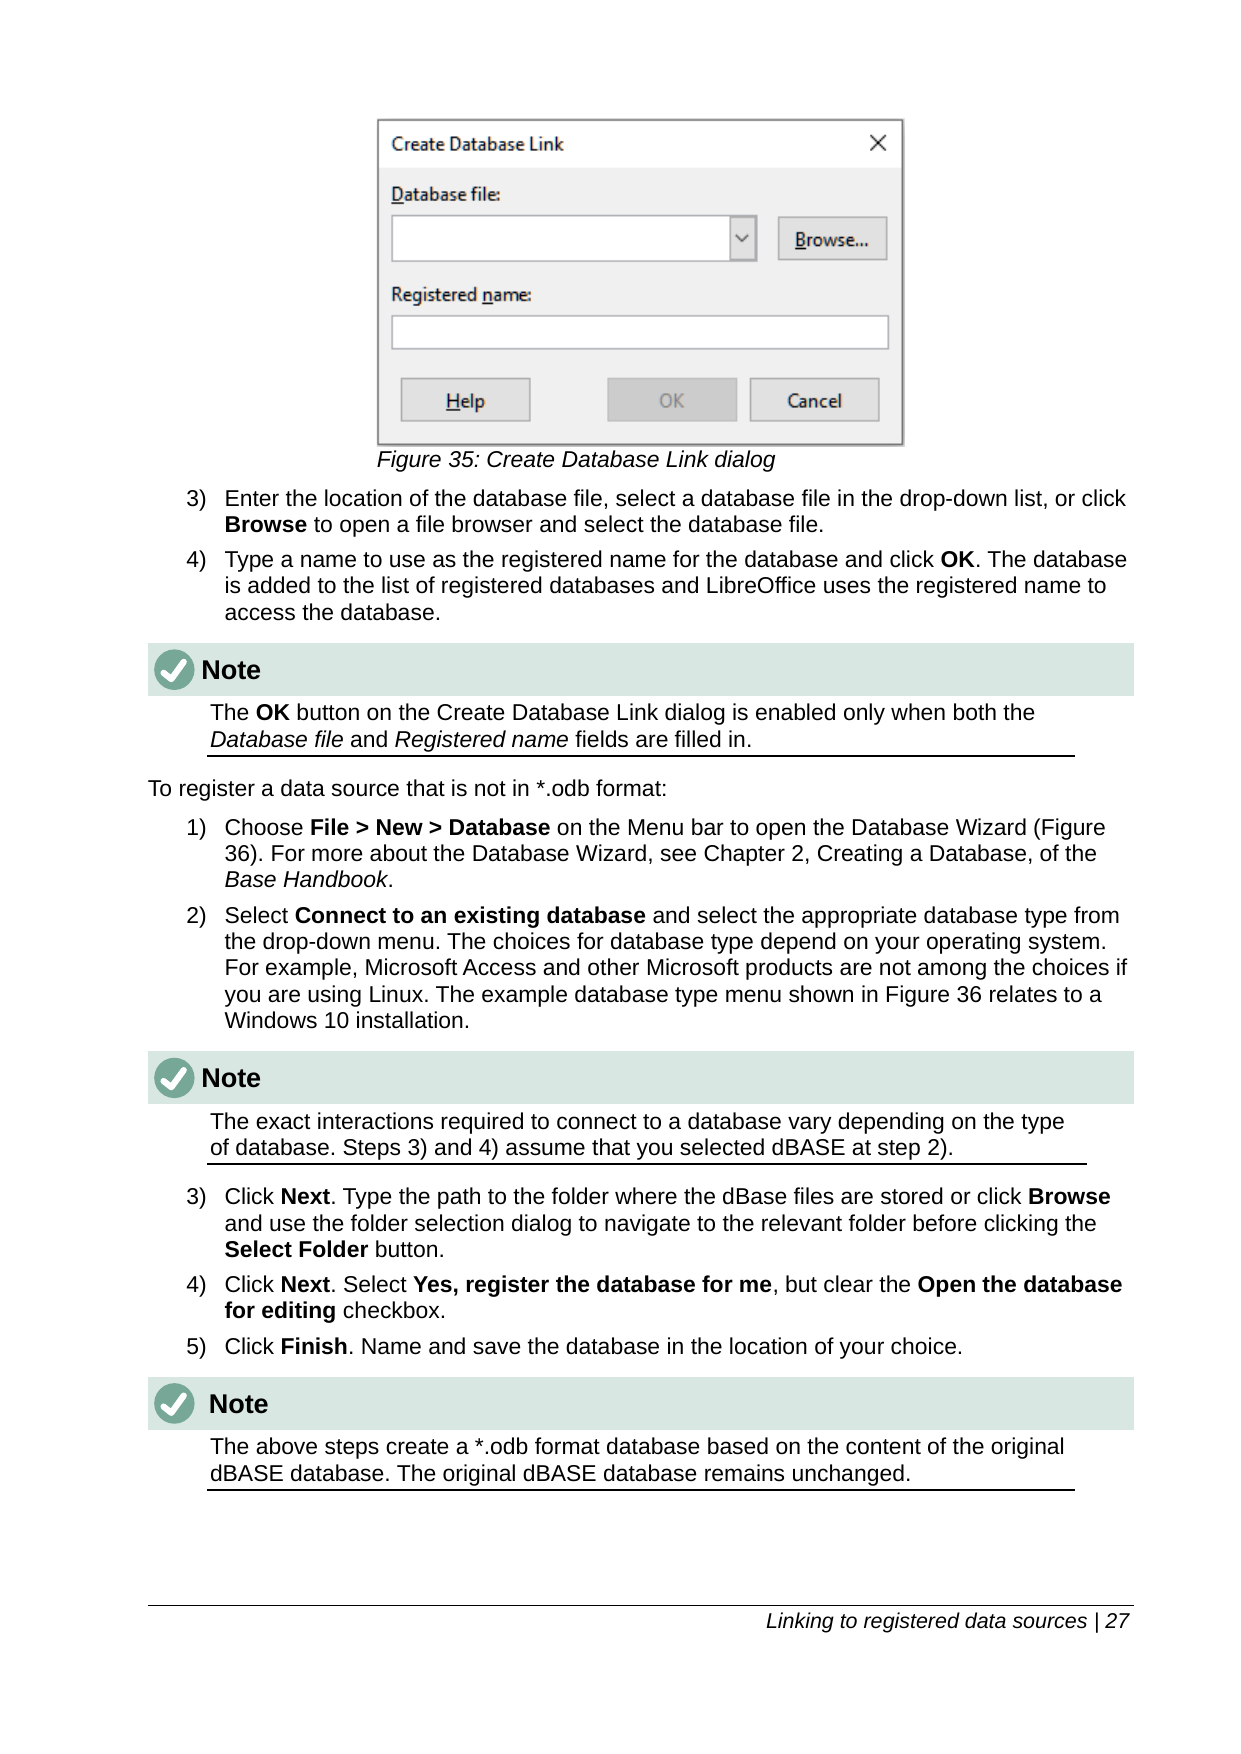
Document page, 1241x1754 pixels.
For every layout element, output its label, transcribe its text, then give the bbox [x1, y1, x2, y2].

text The OK button on the Create Database Link dialog is enabled only when both the Database file and Registered name fields are filled in. [207, 696, 1075, 755]
list Click Next. Type the path to the folder where the dBase files are stored or click Browse and use the folder selection dialog to navigate to the relevant folder before clicking the Select Folder button. [207, 1183, 1134, 1262]
picture [376, 118, 905, 447]
list Type a name to use as the registered name for the database and click OK. The database is added to the list of registered databases and LibreOffice uses the registered name to access the database. [207, 546, 1134, 625]
list Enter the location of the database file, select a database file in the drop-down list, or click Browse to open a file browser and select the database file. [207, 484, 1134, 537]
list Click Next. Select Yes, register the database for me, but clear the Open the database for editing checkbox. [207, 1271, 1134, 1324]
text The above steps create a *.odb format database based on the content of the original dBASE database. The original dBASE database remains unchanged. [207, 1430, 1075, 1489]
list Choose File > New > Database on the Menu bar to open the Database Wizard (Figure 36). For more about the Database Wizard, see Chapter 2, Creating a Database, of the Base Handbook. [207, 814, 1134, 893]
list Click Finish. Name and save the database in the location of your choice. [207, 1333, 1134, 1359]
text Figure 35: Create Database Link dialog [377, 447, 905, 473]
subtitle Note [148, 1051, 1134, 1104]
text The exact interactions required to connect to a database vary depending on the type of database. Steps 3 and 4 assume that you selected dBASE at step 2. [207, 1104, 1087, 1163]
subtitle Note [148, 643, 1134, 696]
list Select Connect to an existing database and select the appropriate database type from the drop-down menu. The choices for database type depend on your operating system. For example, Microsoft Access and other Microsoft products are not among the choices if you are using Linux. The example database type menu shown in Figure 36 relates to a Windows 10 installation. [207, 902, 1134, 1033]
list To register a data source that is not in *.odb format: [148, 775, 1134, 801]
subtitle Note [148, 1377, 1134, 1430]
